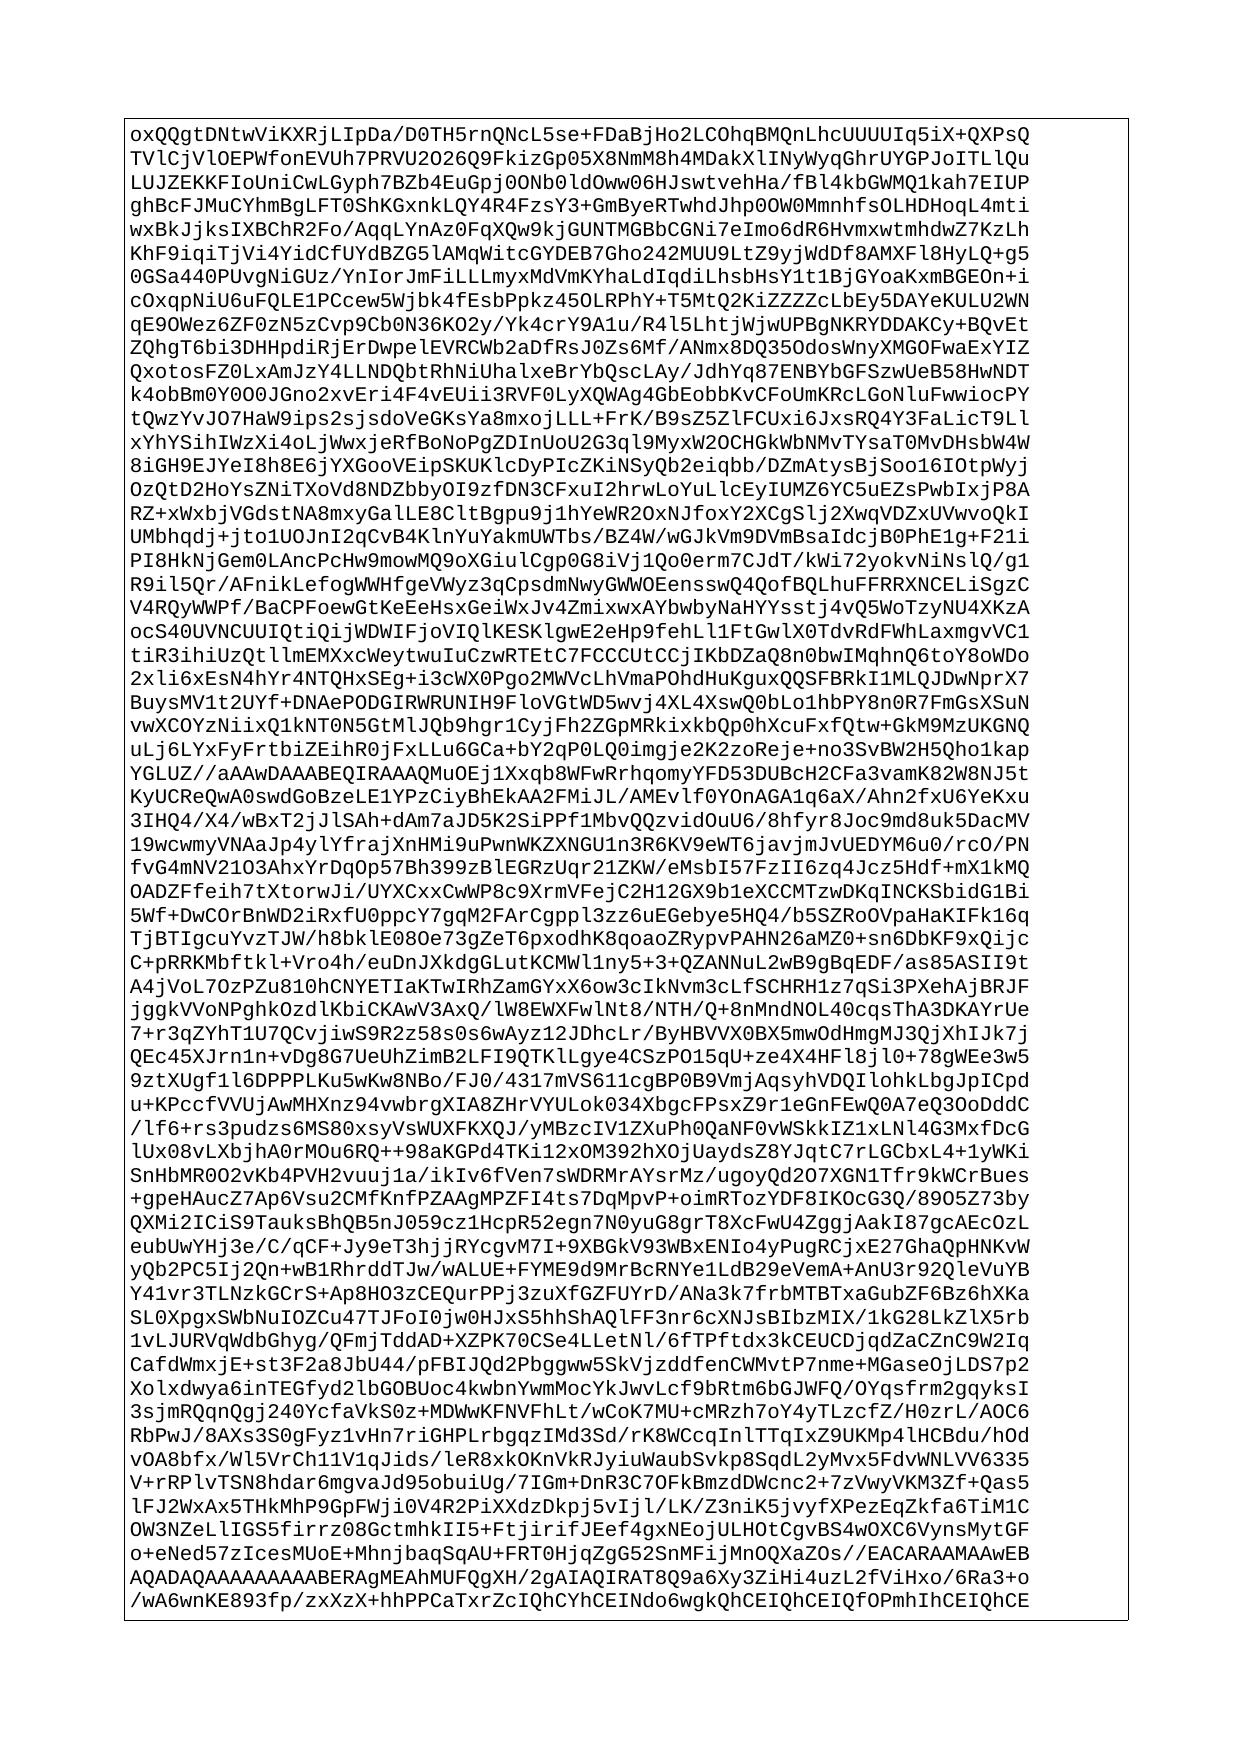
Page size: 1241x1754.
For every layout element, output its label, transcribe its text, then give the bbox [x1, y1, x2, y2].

table_cell oxQQgtDNtwViKXRjLIpDa/D0TH5rnQNcL5se+FDaBjHo2LCOhqBMQnLhcUUUUIq5iX+QXPsQ TVlCjVlOEPWfonEVUh7PRVU2O26Q9FkizGp05X8NmM8h4MDakXlINyWyqGhrUYGPJoITLlQu LUJZEKKFIoUniCwLGyph7BZb4EuGpj0ONb0ldOww06HJswtvehHa/fBl4kbGWMQ1kah7EIUP ghBcFJMuCYhmBgLFT0ShKGxnkLQY4R4FzsY3+GmByeRTwhdJhp0OW0MmnhfsOLHDHoqL4mti wxBkJjksIXBChR2Fo/AqqLYnAz0FqXQw9kjGUNTMGBbCGNi7eImo6dR6HvmxwtmhdwZ7KzLh KhF9iqiTjVi4YidCfUYdBZG5lAMqWitcGYDEB7Gho242MUU9LtZ9yjWdDf8AMXFl8HyLQ+g5 0GSa440PUvgNiGUz/YnIorJmFiLLLmyxMdVmKYhaLdIqdiLhsbHsY1t1BjGYoaKxmBGEOn+i cOxqpNiU6uFQLE1PCcew5Wjbk4fEsbPpkz45OLRPhY+T5MtQ2KiZZZZcLbEy5DAYeKULU2WN qE9OWez6ZF0zN5zCvp9Cb0N36KO2y/Yk4crY9A1u/R4l5LhtjWjwUPBgNKRYDDAKCy+BQvEt ZQhgT6bi3DHHpdiRjErDwpelEVRCWb2aDfRsJ0Zs6Mf/ANmx8DQ35OdosWnyXMGOFwaExYIZ QxotosFZ0LxAmJzY4LLNDQbtRhNiUhalxeBrYbQscLAy/JdhYq87ENBYbGFSzwUeB58HwNDT k4obBm0Y0O0JGno2xvEri4F4vEUii3RVF0LyXQWAg4GbEobbKvCFoUmKRcLGoNluFwwiocPY tQwzYvJO7HaW9ips2sjsdoVeGKsYa8mxojLLL+FrK/B9sZ5ZlFCUxi6JxsRQ4Y3FaLicT9Ll xYhYSihIWzXi4oLjWwxjeRfBoNoPgZDInUoU2G3ql9MyxW2OCHGkWbNMvTYsaT0MvDHsbW4W 8iGH9EJYeI8h8E6jYXGooVEipSKUKlcDyPIcZKiNSyQb2eiqbb/DZmAtysBjSoo16IOtpWyj OzQtD2HoYsZNiTXoVd8NDZbbyOI9zfDN3CFxuI2hrwLoYuLlcEyIUMZ6YC5uEZsPwbIxjP8A RZ+xWxbjVGdstNA8mxyGalLE8CltBgpu9j1hYeWR2OxNJfoxY2XCgSlj2XwqVDZxUVwvoQkI UMbhqdj+jto1UOJnI2qCvB4KlnYuYakmUWTbs/BZ4W/wGJkVm9DVmBsaIdcjB0PhE1g+F21i PI8HkNjGem0LAncPcHw9mowMQ9oXGiulCgp0G8iVj1Qo0erm7CJdT/kWi72yokvNiNslQ/g1 R9il5Qr/AFnikLefogWWHfgeVWyz3qCpsdmNwyGWWOEensswQ4QofBQLhuFFRRXNCELiSgzC V4RQyWWPf/BaCPFoewGtKeEeHsxGeiWxJv4ZmixwxAYbwbyNaHYYsstj4vQ5WoTzyNU4XKzA ocS40UVNCUUIQtiQijWDWIFjoVIQlKESKlgwE2eHp9fehLl1FtGwlX0TdvRdFWhLaxmgvVC1 tiR3ihiUzQtllmEMXxcWeytwuIuCzwRTEtC7FCCCUtCCjIKbDZaQ8n0bwIMqhnQ6toY8oWDo 2xli6xEsN4hYr4NTQHxSEg+i3cWX0Pgo2MWVcLhVmaPOhdHuKguxQQSFBRkI1MLQJDwNprX7 BuysMV1t2UYf+DNAePODGIRWRUNIH9FloVGtWD5wvj4XL4XswQ0bLo1hbPY8n0R7FmGsXSuN vwXCOYzNiixQ1kNT0N5GtMlJQb9hgr1CyjFh2ZGpMRkixkbQp0hXcuFxfQtw+GkM9MzUKGNQ uLj6LYxFyFrtbiZEihR0jFxLLu6GCa+bY2qP0LQ0imgje2K2zoReje+no3SvBW2H5Qho1kap YGLUZ//aAAwDAAABEQIRAAAQMuOEj1Xxqb8WFwRrhqomyYFD53DUBcH2CFa3vamK82W8NJ5t KyUCReQwA0swdGoBzeLE1YPzCiyBhEkAA2FMiJL/AMEvlf0YOnAGA1q6aX/Ahn2fxU6YeKxu 3IHQ4/X4/wBxT2jJlSAh+dAm7aJD5K2SiPPf1MbvQQzvidOuU6/8hfyr8Joc9md8uk5DacMV 19wcwmyVNAaJp4ylYfrajXnHMi9uPwnWKZXNGU1n3R6KV9eWT6javjmJvUEDYM6u0/rcO/PN fvG4mNV21O3AhxYrDqOp57Bh399zBlEGRzUqr21ZKW/eMsbI57FzII6zq4Jcz5Hdf+mX1kMQ OADZFfeih7tXtorwJi/UYXCxxCwWP8c9XrmVFejC2H12GX9b1eXCCMTzwDKqINCKSbidG1Bi 5Wf+DwCOrBnWD2iRxfU0ppcY7gqM2FArCgppl3zz6uEGebye5HQ4/b5SZRoOVpaHaKIFk16q TjBTIgcuYvzTJW/h8bklE08Oe73gZeT6pxodhK8qoaoZRypvPAHN26aMZ0+sn6DbKF9xQijc C+pRRKMbftkl+Vro4h/euDnJXkdgGLutKCMWl1ny5+3+QZANNuL2wB9gBqEDF/as85ASII9t A4jVoL7OzPZu810hCNYETIaKTwIRhZamGYxX6ow3cIkNvm3cLfSCHRH1z7qSi3PXehAjBRJF jggkVVoNPghkOzdlKbiCKAwV3AxQ/lW8EWXFwlNt8/NTH/Q+8nMndNOL40cqsThA3DKAYrUe 7+r3qZYhT1U7QCvjiwS9R2z58s0s6wAyz12JDhcLr/ByHBVVX0BX5mwOdHmgMJ3QjXhIJk7j QEc45XJrn1n+vDg8G7UeUhZimB2LFI9QTKlLgye4CSzPO15qU+ze4X4HFl8jl0+78gWEe3w5 9ztXUgf1l6DPPPLKu5wKw8NBo/FJ0/4317mVS611cgBP0B9VmjAqsyhVDQIlohkLbgJpICpd u+KPccfVVUjAwMHXnz94vwbrgXIA8ZHrVYULok034XbgcFPsxZ9r1eGnFEwQ0A7eQ3OoDddC /lf6+rs3pudzs6MS80xsyVsWUXFKXQJ/yMBzcIV1ZXuPh0QaNF0vWSkkIZ1xLNl4G3MxfDcG lUx08vLXbjhA0rMOu6RQ++98aKGPd4TKi12xOM392hXOjUaydsZ8YJqtC7rLGCbxL4+1yWKi SnHbMR0O2vKb4PVH2vuuj1a/ikIv6fVen7sWDRMrAYsrMz/ugoyQd2O7XGN1Tfr9kWCrBues +gpeHAucZ7Ap6Vsu2CMfKnfPZAAgMPZFI4ts7DqMpvP+oimRTozYDF8IKOcG3Q/89O5Z73by QXMi2ICiS9TauksBhQB5nJ059cz1HcpR52egn7N0yuG8grT8XcFwU4ZggjAakI87gcAEcOzL eubUwYHj3e/C/qCF+Jy9eT3hjjRYcgvM7I+9XBGkV93WBxENIo4yPugRCjxE27GhaQpHNKvW yQb2PC5Ij2Qn+wB1RhrddTJw/wALUE+FYME9d9MrBcRNYe1LdB29eVemA+AnU3r92QleVuYB Y41vr3TLNzkGCrS+Ap8HO3zCEQurPPj3zuXfGZFUYrD/ANa3k7frbMTBTxaGubZF6Bz6hXKa SL0XpgxSWbNuIOZCu47TJFoI0jw0HJxS5hhShAQlFF3nr6cXNJsBIbzMIX/1kG28LkZlX5rb 1vLJURVqWdbGhyg/QFmjTddAD+XZPK70CSe4LLetNl/6fTPftdx3kCEUCDjqdZaCZnC9W2Iq CafdWmxjE+st3F2a8JbU44/pFBIJQd2Pbggww5SkVjzddfenCWMvtP7nme+MGaseOjLDS7p2 Xolxdwya6inTEGfyd2lbGOBUoc4kwbnYwmMocYkJwvLcf9bRtm6bGJWFQ/OYqsfrm2gqyksI 3sjmRQqnQgj240YcfaVkS0z+MDWwKFNVFhLt/wCoK7MU+cMRzh7oY4yTLzcfZ/H0zrL/AOC6 RbPwJ/8AXs3S0gFyz1vHn7riGHPLrbgqzIMd3Sd/rK8WCcqInlTTqIxZ9UKMp4lHCBdu/hOd vOA8bfx/Wl5VrCh11V1qJids/leR8xkOKnVkRJyiuWaubSvkp8SqdL2yMvx5FdvWNLVV6335 V+rRPlvTSN8hdar6mgvaJd95obuiUg/7IGm+DnR3C7OFkBmzdDWcnc2+7zVwyVKM3Zf+Qas5 lFJ2WxAx5THkMhP9GpFWji0V4R2PiXXdzDkpj5vIjl/LK/Z3niK5jvyfXPezEqZkfa6TiM1C OW3NZeLlIGS5firrz08GctmhkII5+FtjirifJEef4gxNEojULHOtCgvBS4wOXC6VynsMytGF o+eNed57zIcesMUoE+MhnjbaqSqAU+FRT0HjqZgG52SnMFijMnOQXaZOs//EACARAAMAAwEB AQADAQAAAAAAAAABERAgMEAhMUFQgXH/2gAIAQIRAT8Q9a6Xy3ZiHi4uzL2fViHxo/6Ra3+o /wA6wnKE893fp/zxXzX+hhPPCaTxrZcIQhCYhCEINdo6wgkQhCEIQhCEIQfOPmhIhCEIQhCE [125, 119, 1128, 1620]
